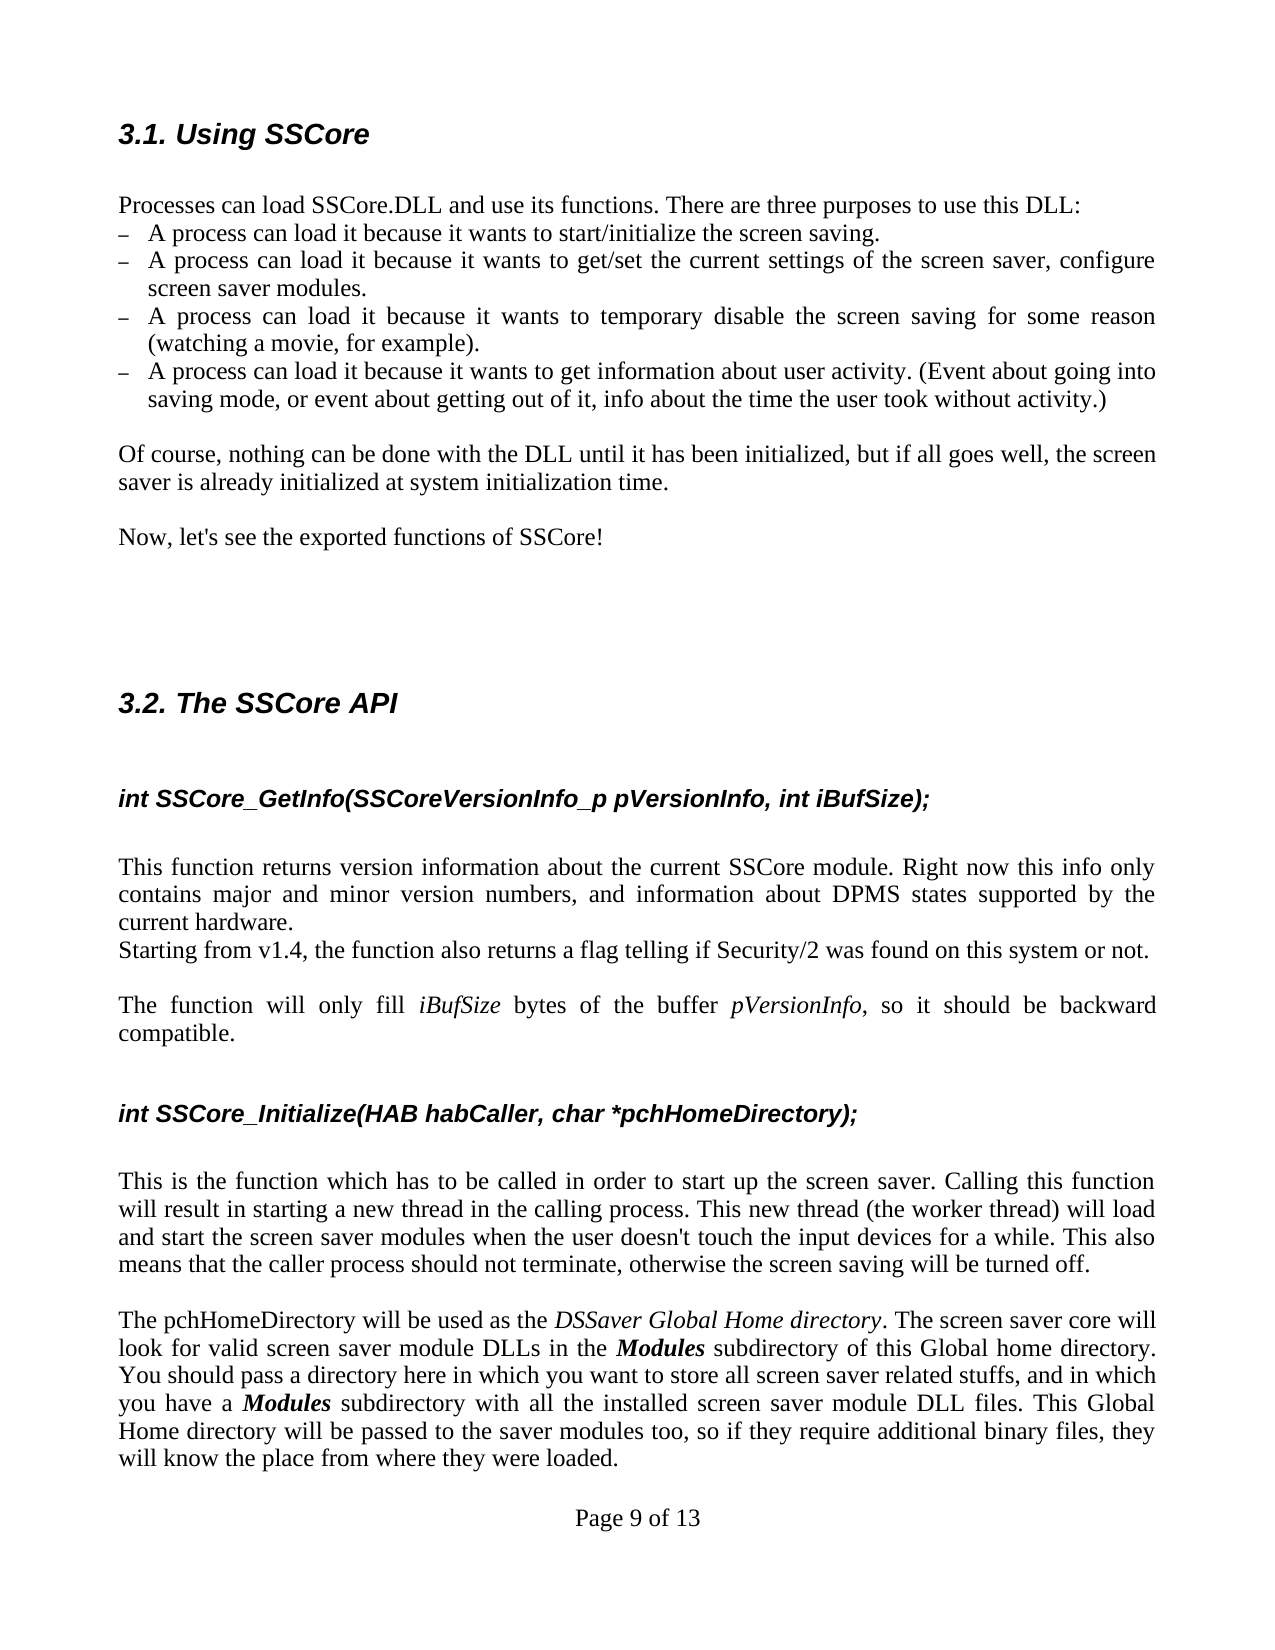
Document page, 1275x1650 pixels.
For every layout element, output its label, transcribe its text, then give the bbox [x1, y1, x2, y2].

text Starting from v1.4, the function also returns a flag telling if Security/2 was found on this system or not. [118, 936, 1157, 964]
text Now, let's see the exported functions of SSCore! [118, 523, 1157, 551]
text This is the function which has to be called in order to start up the screen saver. Calling this function will result in starting a new thread in the calling process. This new thread (the worker thread) will load and start the screen saver modules when the user doesn't touch the input devices for a while. This also means that the caller process should not terminate, otherwise the screen saving will be turned off. [118, 1167, 1157, 1278]
text Processes can load SSCore.DLL and use its functions. There are three purposes to use this DLL: [118, 191, 1157, 219]
list A process can load it because it wants to get information about user activity. (Event about going into saving mode, or event about getting out of it, info about the time the user took without activity.) [118, 357, 1157, 413]
text Of course, nothing can be done with the DLL until it has been initialized, but if all goes well, the screen saver is already initialized at system initialization time. [118, 440, 1157, 496]
subtitle 3.1. Using SSCore [118, 118, 1157, 151]
list A process can load it because it wants to temporary disable the screen saving for some reason (watching a movie, for example). [118, 302, 1157, 357]
subtitle 3.2. The SSCore API [118, 687, 1157, 720]
list A process can load it because it wants to get/set the current settings of the screen saver, configure screen saver modules. [118, 246, 1157, 302]
subtitle int SSCore_Initialize(HAB habCaller, char *pchHomeDirectory); [118, 1099, 1157, 1127]
text This function returns version information about the current SSCore module. Right now this info only contains major and minor version numbers, and information about DPMS states supported by the current hardware. [118, 853, 1157, 936]
text The function will only fill iBufSize bytes of the buffer pVersionInfo, so it should be backward compatible. [118, 991, 1157, 1047]
list A process can load it because it wants to start/initialize the screen saving. [118, 219, 1157, 246]
subtitle int SSCore_GetInfo(SSCoreVersionInfo_p pVersionInfo, int iBufSize); [118, 785, 1157, 813]
text The pchHomeDirectory will be used as the DSSaver Global Home directory. The screen saver core will look for valid screen saver module DLLs in the Modules subdirectory of this Global home directory. You should pass a directory here in which you want to store all screen saver related stuffs, and in which you have a Modules subdirectory with all the installed screen saver module DLL files. This Global Home directory will be passed to the saver modules too, so if they require additional binary files, they will know the place from where they were loaded. [118, 1306, 1157, 1472]
